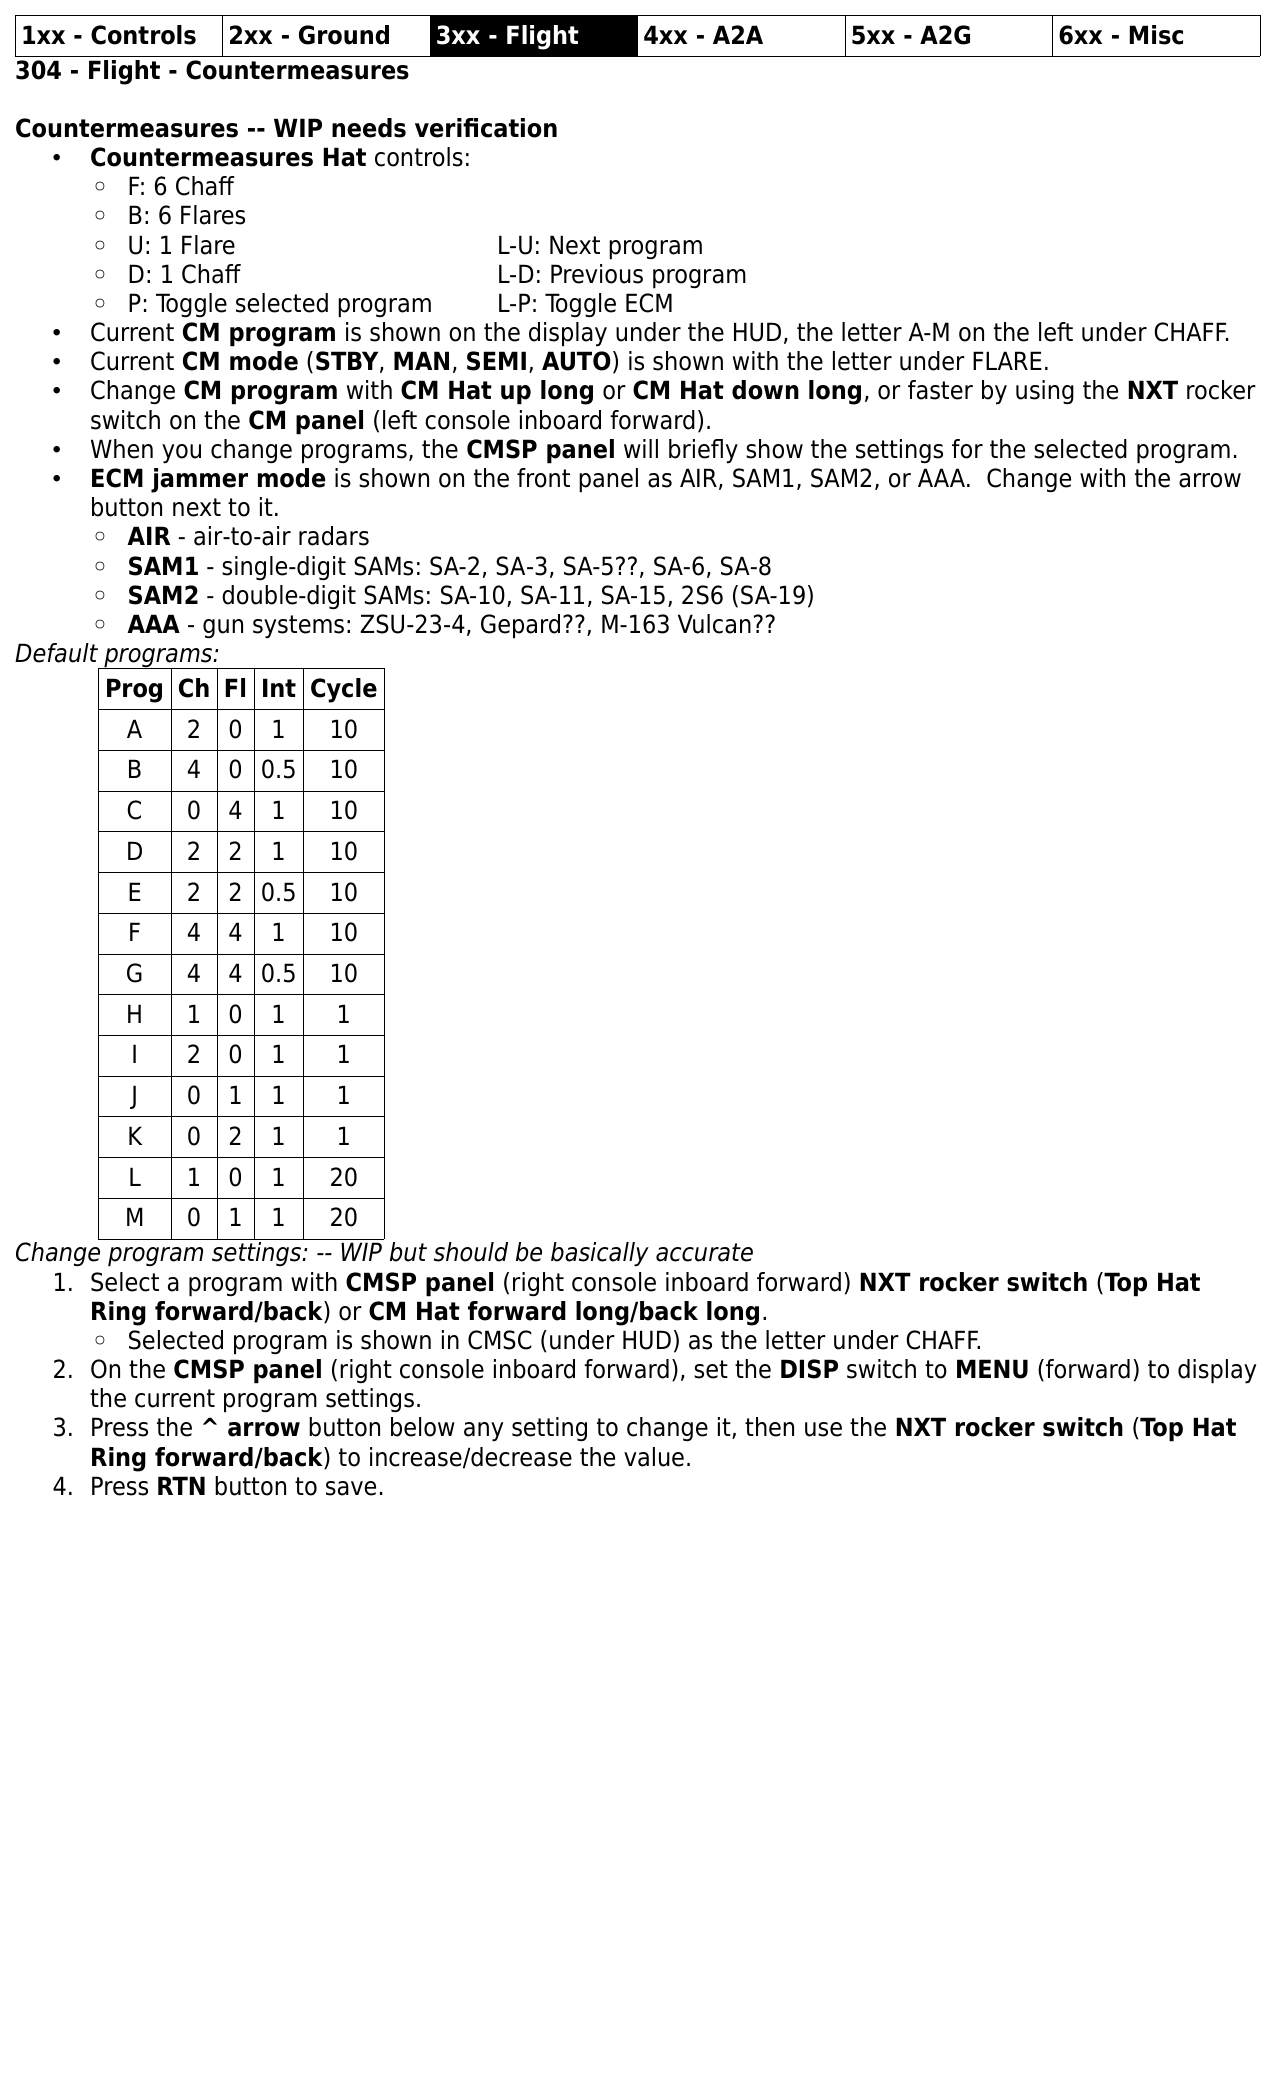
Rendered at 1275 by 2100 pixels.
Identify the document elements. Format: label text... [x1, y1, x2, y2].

table_cell 0 [218, 1036, 254, 1076]
table_header Prog [99, 669, 171, 709]
table_cell 1 [218, 1199, 254, 1238]
table_cell 4 [218, 792, 254, 831]
table_cell 2 [218, 1117, 254, 1157]
table_cell 2 [172, 710, 217, 750]
table_cell M [99, 1199, 171, 1238]
table_cell A [99, 710, 171, 750]
table_cell 1 [255, 1036, 303, 1076]
list F: 6 Chaff [90, 172, 1260, 202]
list Current CM program is shown on the display under the HUD, the letter A-M on the left under CHAFF. [52, 318, 1260, 347]
table_header Cycle [304, 669, 384, 709]
table_cell 10 [304, 914, 384, 953]
table_header 6xx - Misc [1053, 16, 1260, 56]
table_cell 1 [304, 1117, 384, 1157]
table_cell E [99, 873, 171, 913]
table_cell L [99, 1158, 171, 1198]
list Current CM mode (STBY, MAN, SEMI, AUTO) is shown with the letter under FLARE. [52, 347, 1260, 377]
table_cell 10 [304, 792, 384, 831]
table_cell 0 [172, 1077, 217, 1116]
table_cell 2 [218, 873, 254, 913]
table_cell 0 [172, 792, 217, 831]
list Press RTN button to save. [52, 1472, 1260, 1501]
table_header 2xx - Ground [223, 16, 430, 56]
text Change program settings: -- WIP but should be basically accurate [15, 1239, 1260, 1268]
table_cell 4 [218, 955, 254, 994]
table_cell 1 [304, 995, 384, 1035]
table_cell 10 [304, 955, 384, 994]
list D: 1 Chaff L-D: Previous program [90, 260, 1260, 289]
table_header Ch [172, 669, 217, 709]
table_cell 0 [172, 1117, 217, 1157]
table_cell K [99, 1117, 171, 1157]
table_cell B [99, 751, 171, 791]
table_header Int [255, 669, 303, 709]
list B: 6 Flares [90, 202, 1260, 231]
table_cell 1 [255, 995, 303, 1035]
table_cell 4 [172, 955, 217, 994]
table_cell 1 [255, 1077, 303, 1116]
table_header 3xx - Flight [431, 16, 637, 56]
table_cell 10 [304, 710, 384, 750]
list AAA - gun systems: ZSU-23-4, Gepard??, M-163 Vulcan?? [90, 610, 1260, 639]
table_header 1xx - Controls [16, 16, 222, 56]
table_cell 10 [304, 751, 384, 791]
table_cell 1 [218, 1077, 254, 1116]
table_cell 1 [255, 710, 303, 750]
table_cell I [99, 1036, 171, 1076]
table_header 5xx - A2G [846, 16, 1052, 56]
list SAM1 - single-digit SAMs: SA-2, SA-3, SA-5??, SA-6, SA-8 [90, 552, 1260, 581]
text Countermeasures -- WIP needs verification [15, 114, 1260, 143]
list When you change programs, the CMSP panel will briefly show the settings for the selected program. [52, 435, 1260, 464]
table_cell 4 [172, 751, 217, 791]
list Change CM program with CM Hat up long or CM Hat down long, or faster by using the NXT rocker switch on the CM panel (left console inboard forward). [52, 377, 1260, 435]
table_cell 10 [304, 832, 384, 872]
table_header 4xx - A2A [638, 16, 845, 56]
table_cell D [99, 832, 171, 872]
table_cell 0 [218, 995, 254, 1035]
table_cell 2 [218, 832, 254, 872]
table_cell J [99, 1077, 171, 1116]
table_cell 0.5 [255, 955, 303, 994]
table_cell 1 [172, 995, 217, 1035]
list AIR - air-to-air radars [90, 522, 1260, 552]
table_cell 2 [172, 873, 217, 913]
table_cell G [99, 955, 171, 994]
table_cell 0.5 [255, 873, 303, 913]
list Press the ^ arrow button below any setting to change it, then use the NXT rocker switch (Top Hat Ring forward/back) to increase/decrease the value. [52, 1414, 1260, 1472]
table_cell 2 [172, 1036, 217, 1076]
text Default programs: [15, 639, 1260, 668]
table_cell H [99, 995, 171, 1035]
table_cell 20 [304, 1199, 384, 1238]
list P: Toggle selected program L-P: Toggle ECM [90, 289, 1260, 318]
table_cell 1 [304, 1036, 384, 1076]
table_cell F [99, 914, 171, 953]
list On the CMSP panel (right console inboard forward), set the DISP switch to MENU (forward) to display the current program settings. [52, 1355, 1260, 1414]
table_cell 1 [255, 1199, 303, 1238]
table_header Fl [218, 669, 254, 709]
list U: 1 Flare L-U: Next program [90, 231, 1260, 260]
list Countermeasures Hat controls: [52, 143, 1260, 172]
table_cell 0 [218, 751, 254, 791]
table_cell 2 [172, 832, 217, 872]
table_cell 4 [172, 914, 217, 953]
list Selected program is shown in CMSC (under HUD) as the letter under CHAFF. [90, 1326, 1260, 1355]
table_cell 4 [218, 914, 254, 953]
table_cell 1 [172, 1158, 217, 1198]
list Select a program with CMSP panel (right console inboard forward) NXT rocker switch (Top Hat Ring forward/back) or CM Hat forward long/back long. [52, 1268, 1260, 1326]
table_cell 1 [255, 914, 303, 953]
table_cell 0 [218, 1158, 254, 1198]
table_cell 1 [255, 1117, 303, 1157]
table_cell 1 [304, 1077, 384, 1116]
table_cell C [99, 792, 171, 831]
table_cell 0 [218, 710, 254, 750]
table_cell 0 [172, 1199, 217, 1238]
list SAM2 - double-digit SAMs: SA-10, SA-11, SA-15, 2S6 (SA-19) [90, 581, 1260, 610]
text 304 - Flight - Countermeasures [15, 57, 1260, 85]
list ECM jammer mode is shown on the front panel as AIR, SAM1, SAM2, or AAA. Change with the arrow button next to it. [52, 464, 1260, 522]
table_cell 20 [304, 1158, 384, 1198]
table_cell 1 [255, 792, 303, 831]
table_cell 1 [255, 1158, 303, 1198]
table_cell 0.5 [255, 751, 303, 791]
table_cell 1 [255, 832, 303, 872]
table_cell 10 [304, 873, 384, 913]
